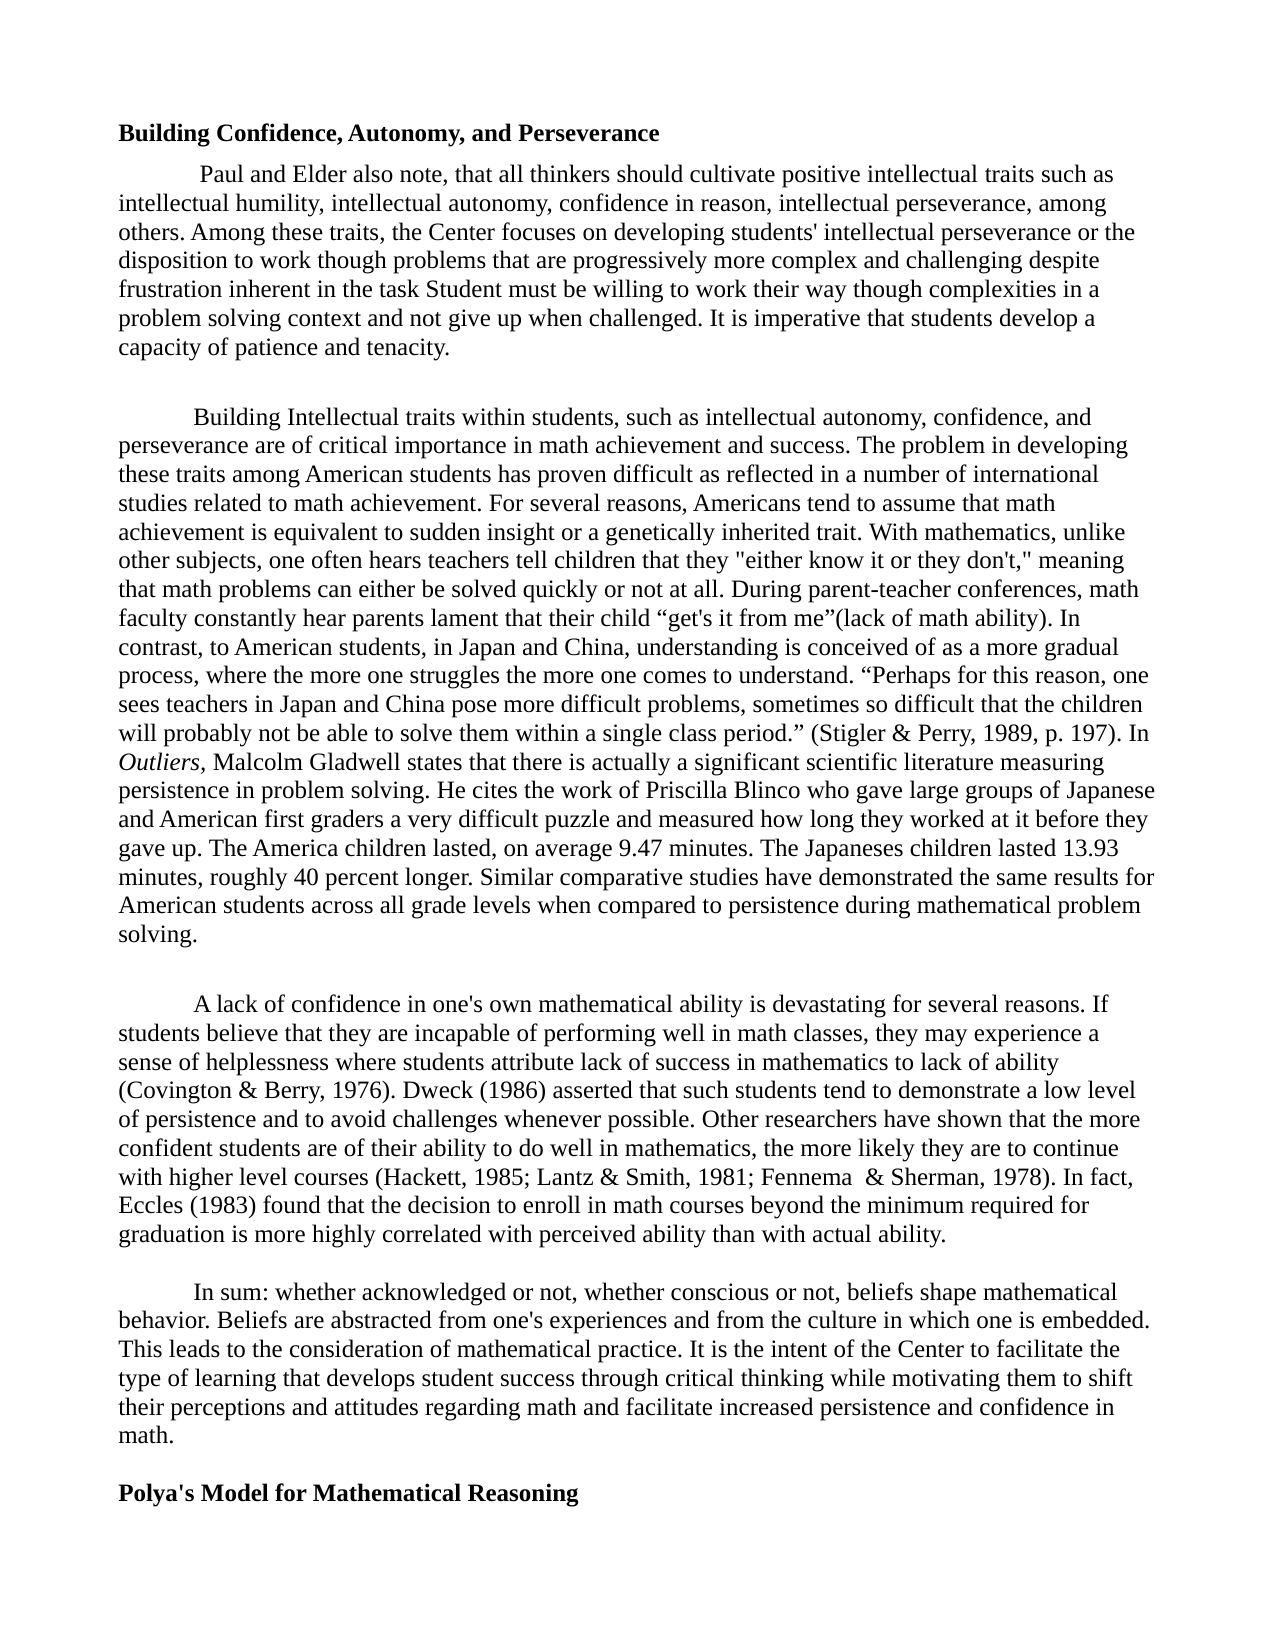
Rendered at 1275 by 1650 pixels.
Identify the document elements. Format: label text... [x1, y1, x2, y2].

text Building Intellectual traits within students, such as intellectual autonomy, confidence, and perseverance are of critical importance in math achievement and success. The problem in developing these traits among American students has proven difficult as reflected in a number of international studies related to math achievement. For several reasons, Americans tend to assume that math achievement is equivalent to sudden insight or a genetically inherited trait. With mathematics, unlike other subjects, one often hears teachers tell children that they "either know it or they don't," meaning that math problems can either be solved quickly or not at all. During parent-teacher conferences, math faculty constantly hear parents lament that their child “get's it from me”(lack of math ability). In contrast, to American students, in Japan and China, understanding is conceived of as a more gradual process, where the more one struggles the more one comes to understand. “Perhaps for this reason, one sees teachers in Japan and China pose more difficult problems, sometimes so difficult that the children will probably not be able to solve them within a single class period.” (Stigler & Perry, 1989, p. 197). In Outliers, Malcolm Gladwell states that there is actually a significant scientific literature measuring persistence in problem solving. He cites the work of Priscilla Blinco who gave large groups of Japanese and American first graders a very difficult puzzle and measured how long they worked at it before they gave up. The America children lasted, on average 9.47 minutes. The Japaneses children lasted 13.93 minutes, roughly 40 percent longer. Similar comparative studies have demonstrated the same results for American students across all grade levels when compared to persistence during mathematical problem solving. [118, 402, 1157, 948]
text Building Confidence, Autonomy, and Perseverance [118, 118, 1157, 147]
text Polya's Model for Mathematical Reasoning [118, 1478, 1157, 1507]
text A lack of confidence in one's own mathematical ability is devastating for several reasons. If students believe that they are incapable of performing well in math classes, they may experience a sense of helplessness where students attribute lack of success in mathematics to lack of ability (Covington & Berry, 1976). Dweck (1986) asserted that such students tend to demonstrate a low level of persistence and to avoid challenges whenever possible. Other researchers have shown that the more confident students are of their ability to do well in mathematics, the more likely they are to continue with higher level courses (Hackett, 1985; Lantz & Smith, 1981; Fennema & Sherman, 1978). In fact, Eccles (1983) found that the decision to enroll in math courses beyond the minimum required for graduation is more highly correlated with perceived ability than with actual ability. [118, 989, 1157, 1248]
text Paul and Elder also note, that all thinkers should cultivate positive intellectual traits such as intellectual humility, intellectual autonomy, confidence in reason, intellectual perseverance, among others. Among these traits, the Center focuses on developing students' intellectual perseverance or the disposition to work though problems that are progressively more complex and challenging despite frustration inherent in the task Student must be willing to work their way though complexities in a problem solving context and not give up when challenged. It is imperative that students develop a capacity of patience and tenacity. [118, 159, 1157, 361]
text In sum: whether acknowledged or not, whether conscious or not, beliefs shape mathematical behavior. Beliefs are abstracted from one's experiences and from the culture in which one is embedded. This leads to the consideration of mathematical practice. It is the intent of the Center to facilitate the type of learning that develops student success through critical thinking while motivating them to shift their perceptions and attitudes regarding math and facilitate increased persistence and confidence in math. [118, 1277, 1157, 1449]
